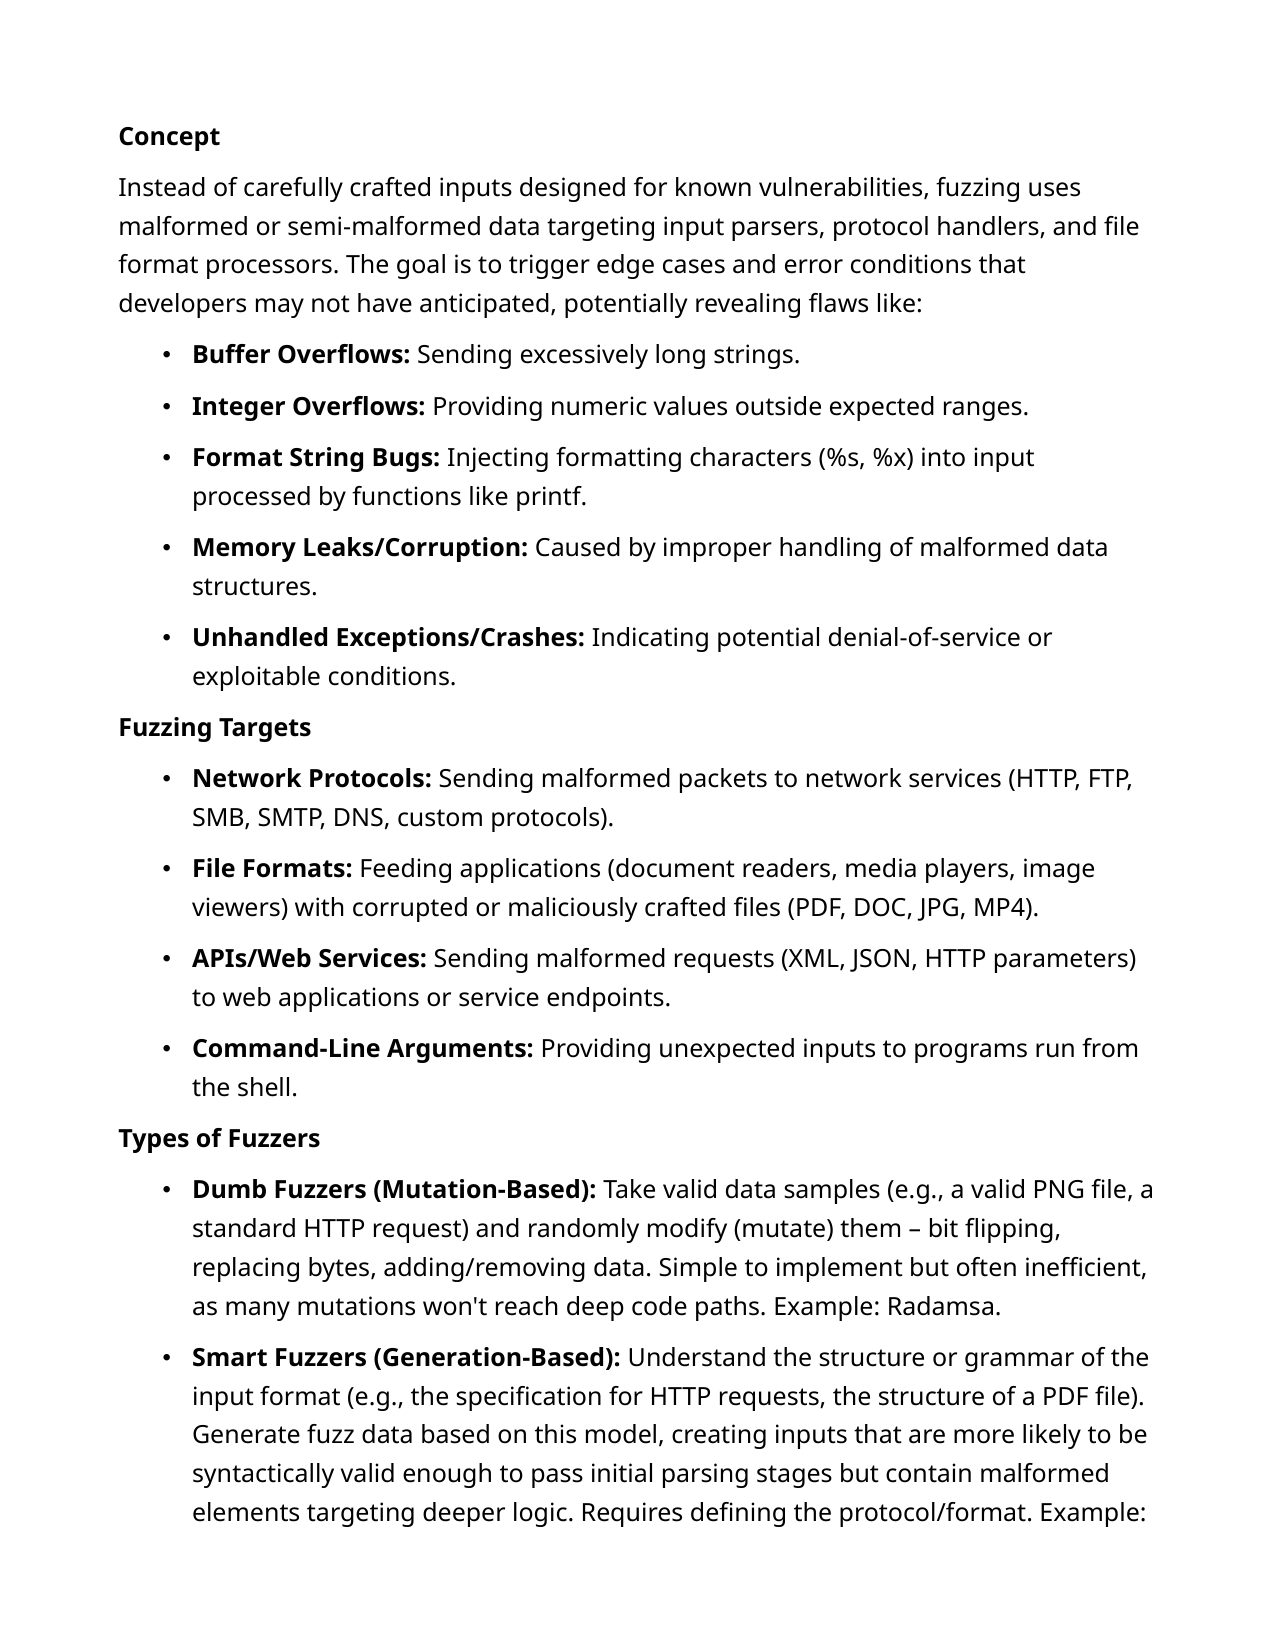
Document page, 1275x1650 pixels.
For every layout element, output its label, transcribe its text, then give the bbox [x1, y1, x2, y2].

list Memory Leaks/Corruption: Caused by improper handling of malformed data structures. [162, 529, 1157, 602]
text Instead of carefully crafted inputs designed for known vulnerabilities, fuzzing uses malformed or semi-malformed data targeting input parsers, protocol handlers, and file format processors. The goal is to trigger edge cases and error conditions that developers may not have anticipated, potentially revealing flaws like: [118, 169, 1157, 320]
text Types of Fuzzers [118, 1121, 1157, 1155]
list File Formats: Feeding applications (document readers, media players, image viewers) with corrupted or maliciously crafted files (PDF, DOC, JPG, MP4). [162, 851, 1157, 923]
list Dumb Fuzzers (Mutation-Based): Take valid data samples (e.g., a valid PNG file, a standard HTTP request) and randomly modify (mutate) them – bit flipping, replacing bytes, adding/removing data. Simple to implement but often inefficient, as many mutations won't reach deep code paths. Example: Radamsa. [162, 1172, 1157, 1322]
list Smart Fuzzers (Generation-Based): Understand the structure or grammar of the input format (e.g., the specification for HTTP requests, the structure of a PDF file). Generate fuzz data based on this model, creating inputs that are more likely to be syntactically valid enough to pass initial parsing stages but contain malformed elements targeting deeper logic. Requires defining the protocol/format. Example: [162, 1339, 1157, 1528]
text Fuzzing Targets [118, 709, 1157, 743]
list Buffer Overflows: Sending excessively long strings. [162, 337, 1157, 371]
list Command-Line Arguments: Providing unexpected inputs to programs run from the shell. [162, 1031, 1157, 1103]
list Integer Overflows: Providing numeric values outside expected ranges. [162, 388, 1157, 422]
list APIs/Web Services: Sending malformed requests (XML, JSON, HTTP parameters) to web applications or service endpoints. [162, 941, 1157, 1013]
list Unhandled Exceptions/Crashes: Indicating potential denial-of-service or exploitable conditions. [162, 619, 1157, 692]
text Concept [118, 118, 1157, 152]
list Format String Bugs: Injecting formatting characters (%s, %x) into input processed by functions like printf. [162, 439, 1157, 512]
list Network Protocols: Sending malformed packets to network services (HTTP, FTP, SMB, SMTP, DNS, custom protocols). [162, 761, 1157, 833]
